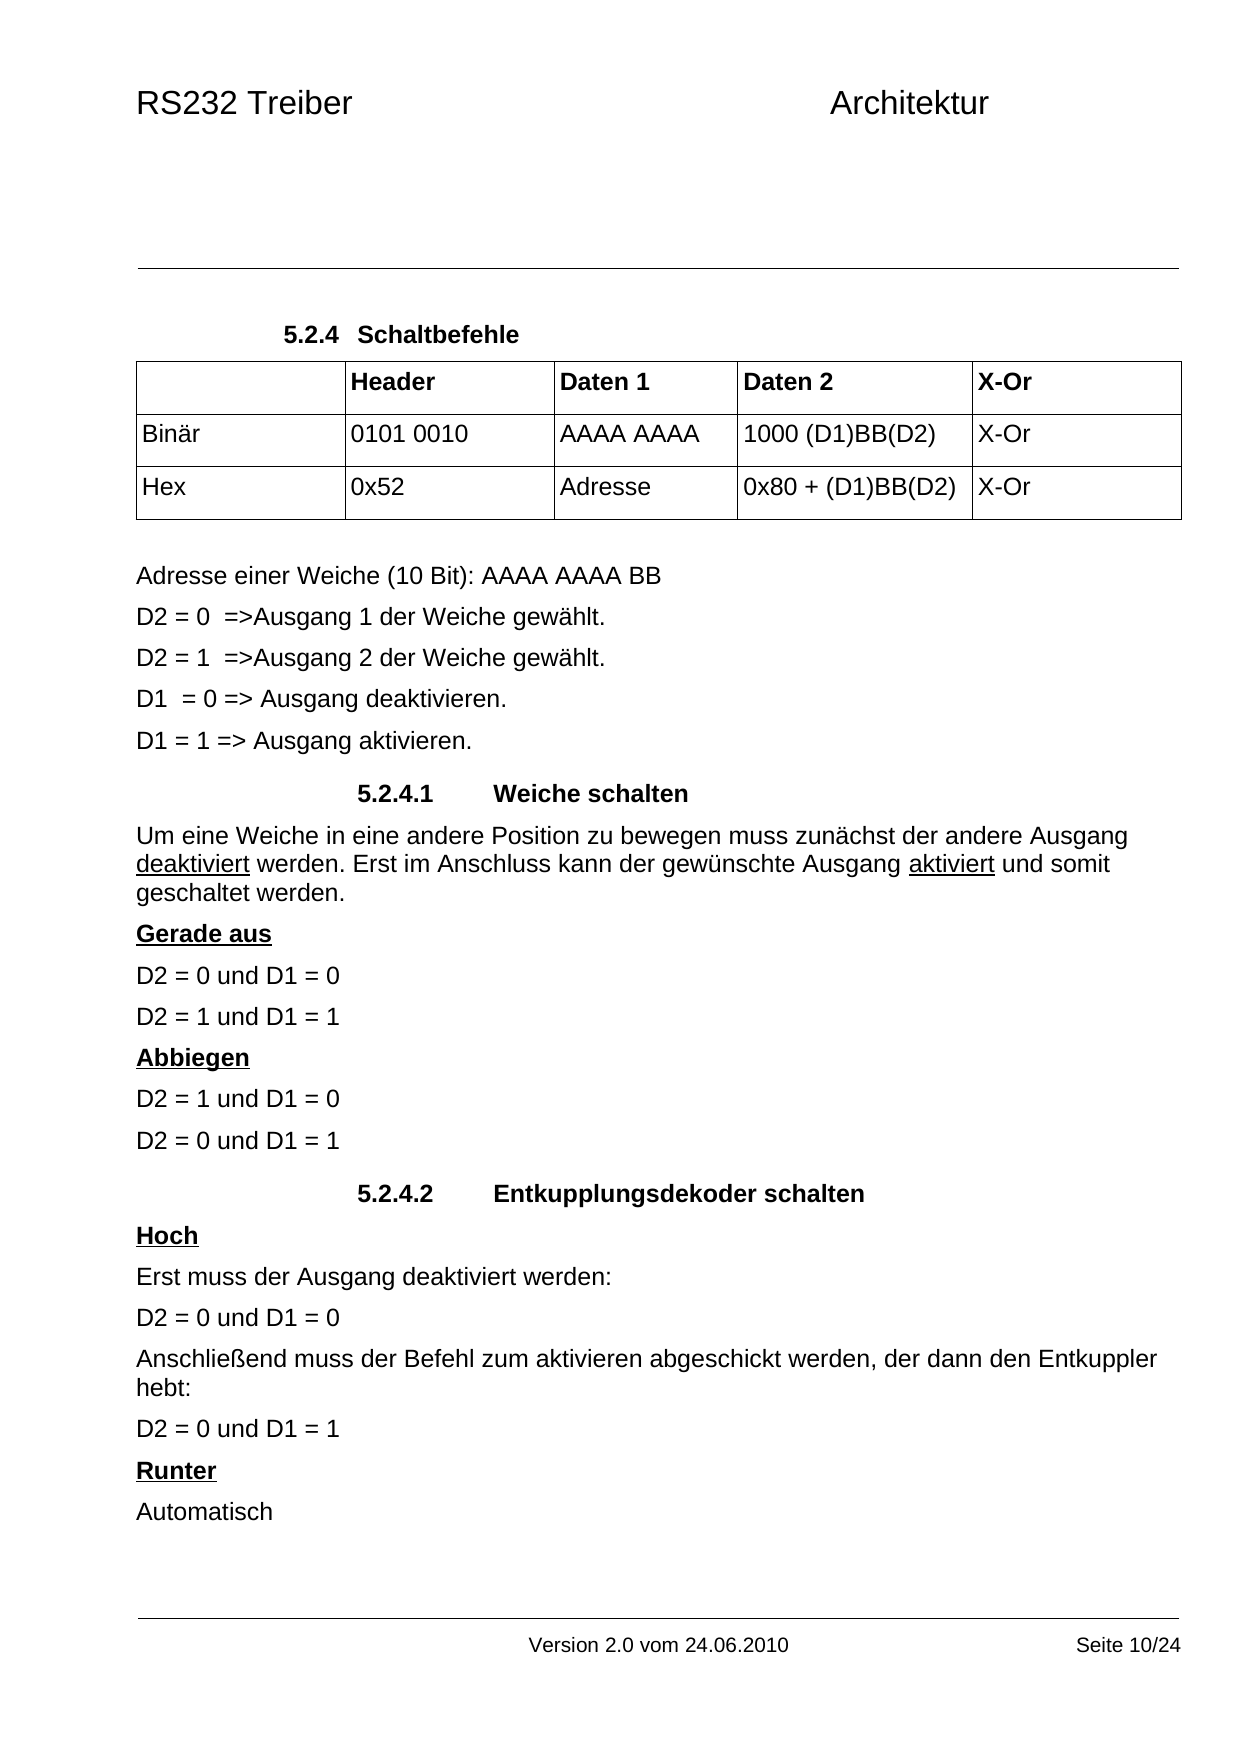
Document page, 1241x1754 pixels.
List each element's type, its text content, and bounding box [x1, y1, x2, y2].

text D2 = 0 und D1 = 0 [136, 961, 1181, 989]
text D2 = 1 =>Ausgang 2 der Weiche gewählt. [136, 643, 1181, 672]
text Abbiegen [136, 1043, 1181, 1072]
subtitle Schaltbefehle [283, 319, 1181, 348]
text Um eine Weiche in eine andere Position zu bewegen muss zunächst der andere Ausgang deaktiviert werden. Erst im Anschluss kann der gewünschte Ausgang aktiviert und somit geschaltet werden. [136, 821, 1181, 907]
subtitle Weiche schalten [357, 779, 1181, 808]
table_header Header [346, 362, 554, 414]
table_cell 0101 0010 [346, 415, 554, 466]
text Automatisch [136, 1497, 1181, 1526]
text Gerade aus [136, 919, 1181, 948]
text D2 = 1 und D1 = 0 [136, 1084, 1181, 1113]
text D1 = 1 => Ausgang aktivieren. [136, 726, 1181, 754]
table_cell Hex [137, 467, 345, 519]
table_cell 0x80 + (D1)BB(D2) [738, 467, 972, 519]
table_cell 1000 (D1)BB(D2) [738, 415, 972, 466]
text Erst muss der Ausgang deaktiviert werden: [136, 1262, 1181, 1291]
table_cell X-Or [973, 415, 1181, 466]
table_header [137, 362, 345, 414]
text Hoch [136, 1221, 1181, 1249]
text D1 = 0 => Ausgang deaktivieren. [136, 684, 1181, 713]
text Runter [136, 1456, 1181, 1484]
text Adresse einer Weiche (10 Bit): AAAA AAAA BB [136, 561, 1181, 589]
text Anschließend muss der Befehl zum aktivieren abgeschickt werden, der dann den Entkuppler hebt: [136, 1344, 1181, 1402]
text D2 = 0 und D1 = 1 [136, 1126, 1181, 1154]
text D2 = 0 =>Ausgang 1 der Weiche gewählt. [136, 602, 1181, 631]
table_cell Binär [137, 415, 345, 466]
text D2 = 0 und D1 = 1 [136, 1414, 1181, 1443]
subtitle Entkupplungsdekoder schalten [357, 1179, 1181, 1208]
text D2 = 1 und D1 = 1 [136, 1002, 1181, 1031]
table_cell 0x52 [346, 467, 554, 519]
table_cell AAAA AAAA [555, 415, 737, 466]
table_cell Adresse [555, 467, 737, 519]
table_cell X-Or [973, 467, 1181, 519]
table_header X-Or [973, 362, 1181, 414]
text D2 = 0 und D1 = 0 [136, 1303, 1181, 1332]
table_header Daten 2 [738, 362, 972, 414]
table_header Daten 1 [555, 362, 737, 414]
